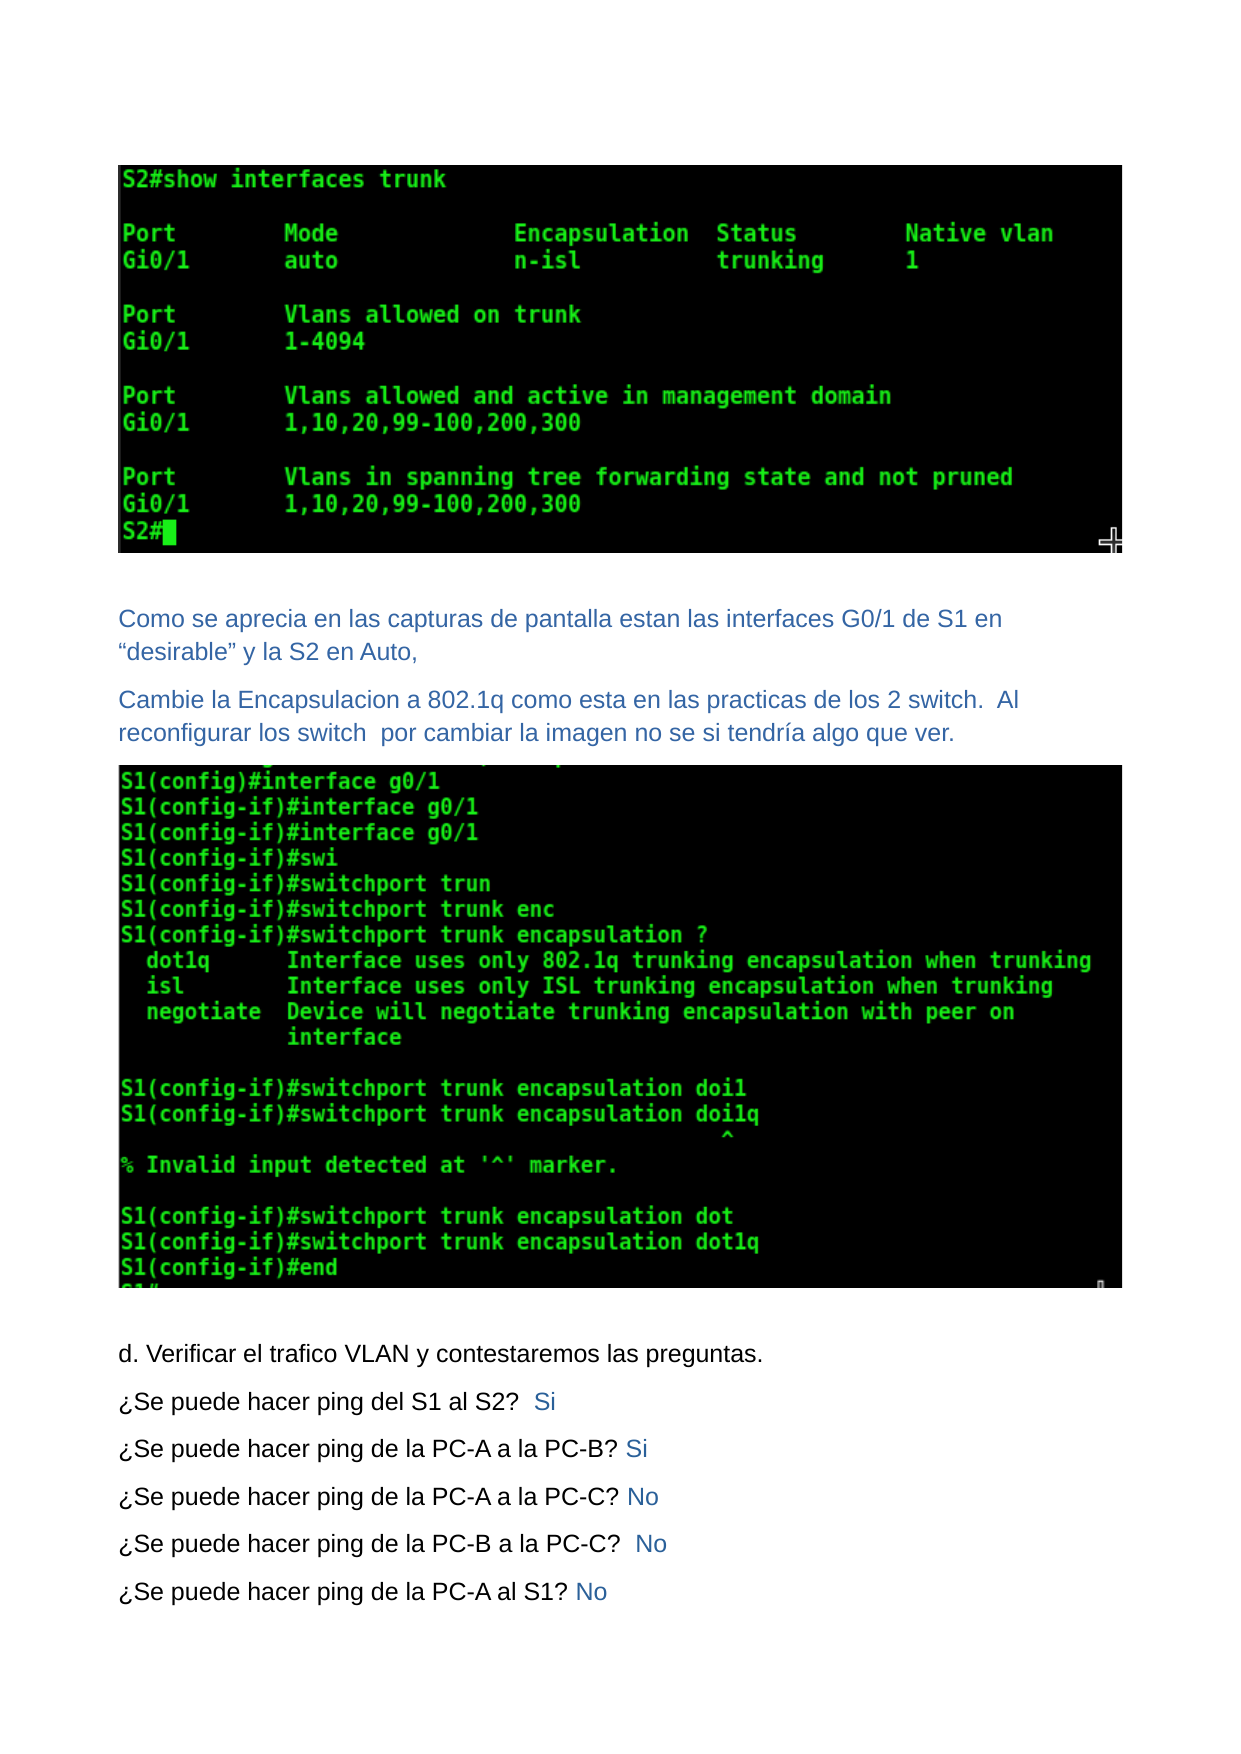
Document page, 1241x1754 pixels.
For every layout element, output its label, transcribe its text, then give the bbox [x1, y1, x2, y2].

text Cambie la Encapsulacion a 802.1q como esta en las practicas de los 2 switch. Al reconfigurar los switch por cambiar la imagen no se si tendría algo que ver. [118, 685, 1122, 747]
picture [118, 765, 1123, 1288]
picture [118, 165, 1123, 553]
text Como se aprecia en las capturas de pantalla estan las interfaces G0/1 de S1 en “desirable” y la S2 en Auto, [118, 604, 1122, 666]
text ¿Se puede hacer ping de la PC-A a la PC-B? Si [118, 1434, 1122, 1463]
text d. Verificar el trafico VLAN y contestaremos las preguntas. [118, 1339, 1122, 1368]
text ¿Se puede hacer ping de la PC-B a la PC-C? No [118, 1529, 1122, 1558]
text ¿Se puede hacer ping del S1 al S2? Si [118, 1387, 1122, 1415]
text ¿Se puede hacer ping de la PC-A a la PC-C? No [118, 1482, 1122, 1511]
text ¿Se puede hacer ping de la PC-A al S1? No [118, 1577, 1122, 1606]
